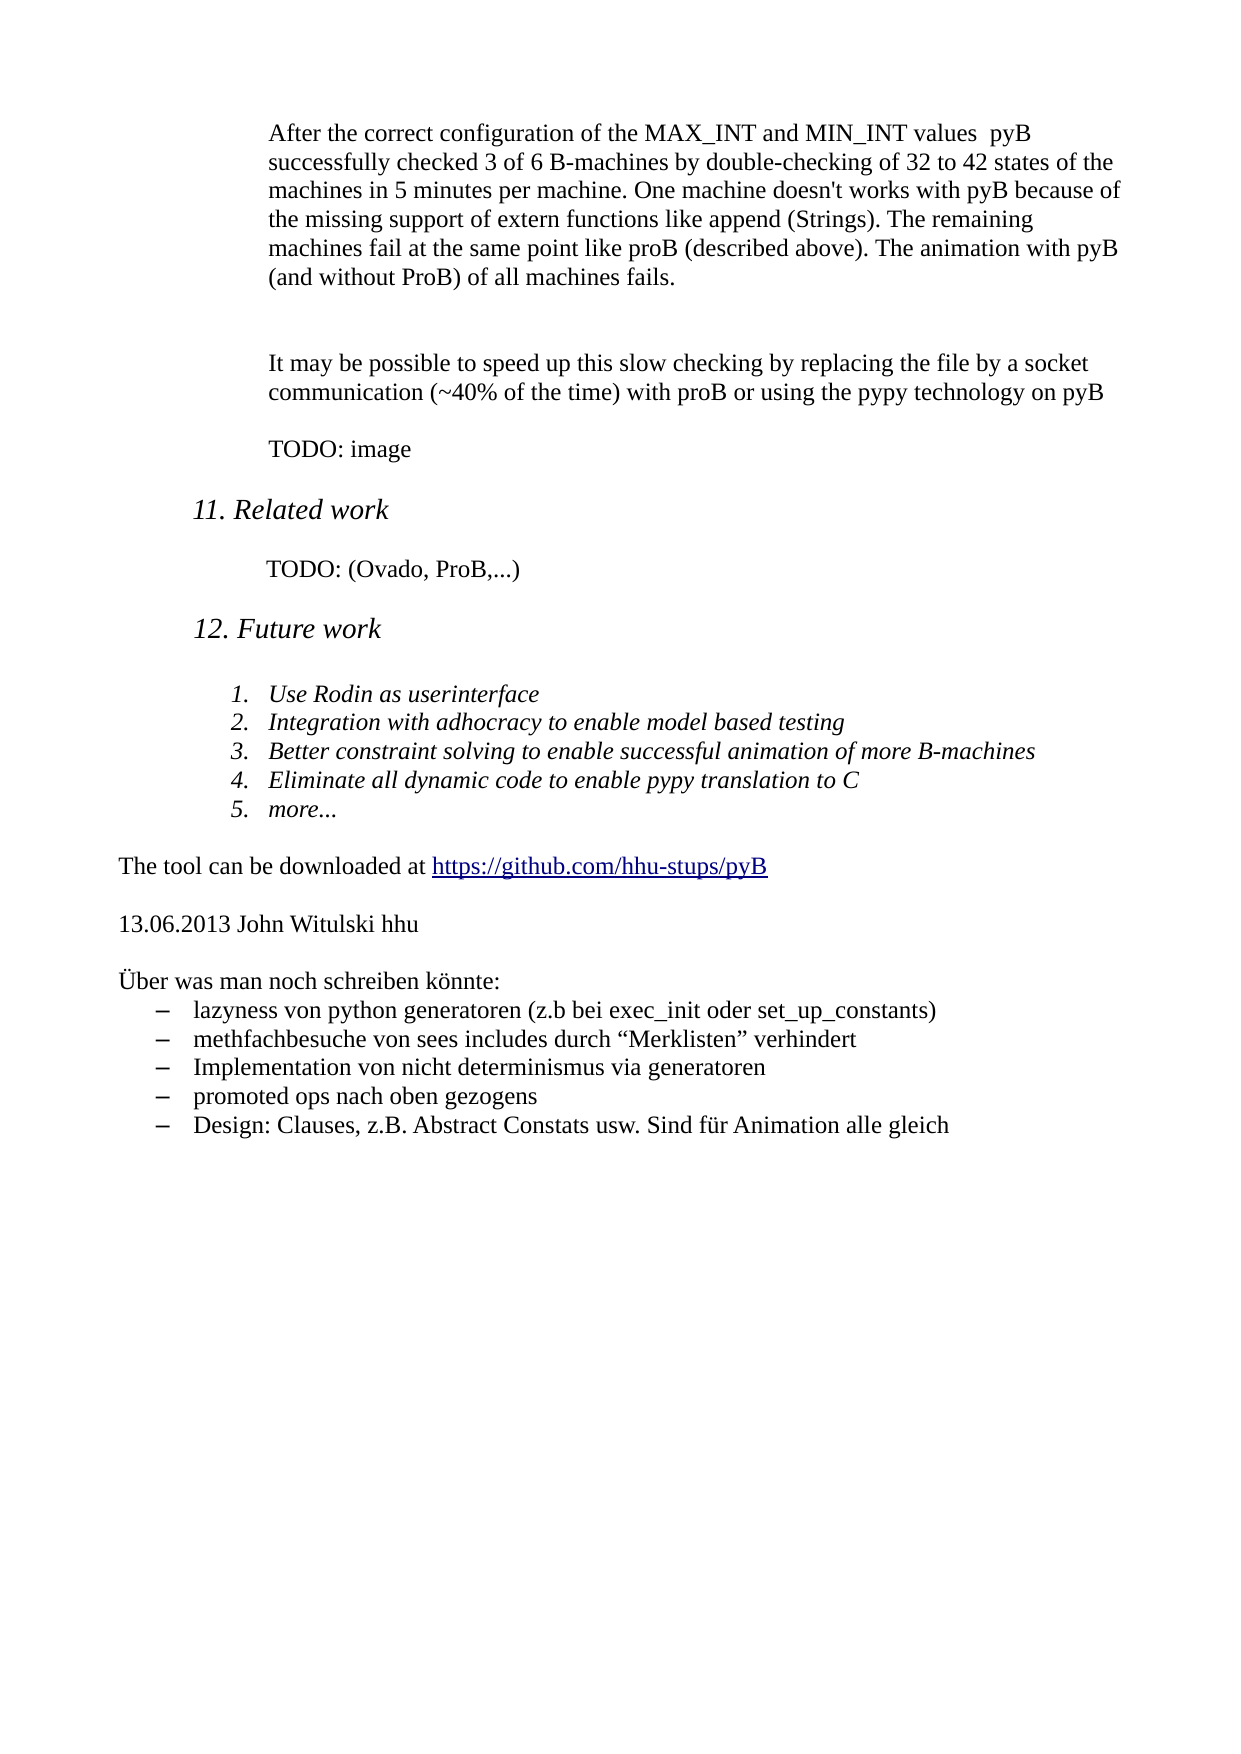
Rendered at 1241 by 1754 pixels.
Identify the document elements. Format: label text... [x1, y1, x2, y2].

text 13.06.2013 John Witulski hhu [118, 909, 1122, 937]
list promoted ops nach oben gezogens [156, 1081, 1122, 1110]
text 11. Related work [118, 492, 1122, 525]
list 12. Future work [156, 612, 1122, 645]
list Eliminate all dynamic code to enable pypy translation to C [231, 765, 1122, 794]
text TODO: (Ovado, ProB,...) [118, 554, 1122, 583]
list Implementation von nicht determinismus via generatoren [156, 1052, 1122, 1081]
list TODO: image [231, 434, 1122, 463]
list methfachbesuche von sees includes durch “Merklisten” verhindert [156, 1024, 1122, 1052]
list lazyness von python generatoren (z.b bei exec_init oder set_up_constants) [156, 995, 1122, 1024]
list Use Rodin as userinterface [231, 679, 1122, 707]
list After the correct configuration of the MAX_INT and MIN_INT values pyB successfully checked 3 of 6 B-machines by double-checking of 32 to 42 states of the machines in 5 minutes per machine. One machine doesn't works with pyB because of the missing support of extern functions like append (Strings). The remaining machines fail at the same point like proB (described above). The animation with pyB (and without ProB) of all machines fails. [231, 118, 1122, 291]
list Design: Clauses, z.B. Abstract Constats usw. Sind für Animation alle gleich [156, 1110, 1122, 1139]
list Better constraint solving to enable successful animation of more B-machines [231, 736, 1122, 765]
list more... [231, 794, 1122, 822]
text Über was man noch schreiben könnte: [118, 966, 1122, 995]
list Integration with adhocracy to enable model based testing [231, 707, 1122, 736]
list It may be possible to speed up this slow checking by replacing the file by a socket communication (~40% of the time) with proB or using the pypy technology on pyB [231, 348, 1122, 406]
text The tool can be downloaded at https://github.com/hhu-stups/pyB [118, 851, 1122, 880]
